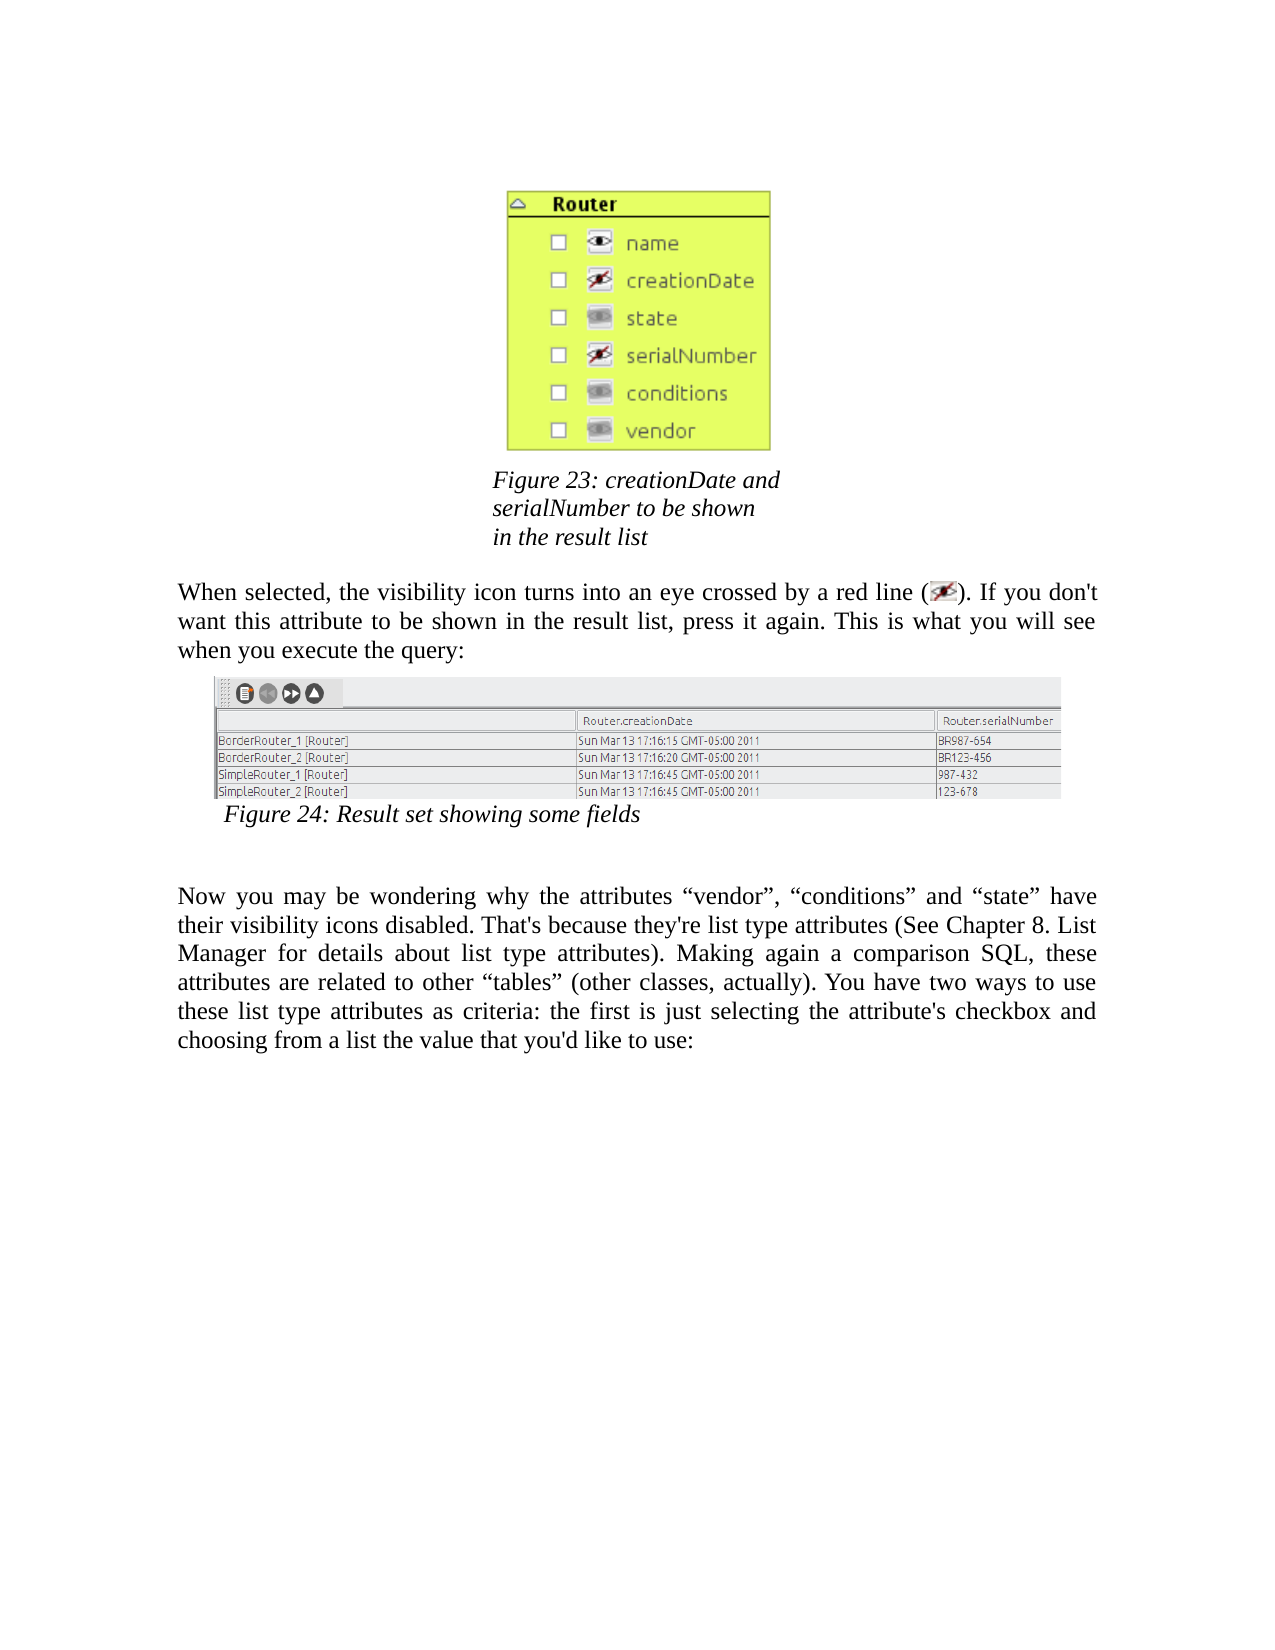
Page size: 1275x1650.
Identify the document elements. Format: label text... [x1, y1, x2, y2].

text Figure 24: Result set showing some fields [223, 799, 1052, 828]
text When selected, the visibility icon turns into an eye crossed by a red line (). If you don't want this attribute to be shown in the result list, press it again. This is what you will see when you execute the query: [177, 577, 1098, 663]
picture [213, 676, 1062, 799]
picture [930, 581, 957, 601]
text Figure 23: creationDate and serialNumber to be shown in the result list [492, 190, 783, 551]
picture [493, 177, 782, 465]
text Now you may be wondering why the attributes “vendor”, “conditions” and “state” have their visibility icons disabled. That's because they're list type attributes (See Chapter 8. List Manager for details about list type attributes). Making again a comparison SQL, these attributes are related to other “tables” (other classes, actually). You have two ways to use these list type attributes as criteria: the first is just selecting the attribute's checkbox and choosing from a list the value that you'd like to use: [177, 881, 1098, 1053]
